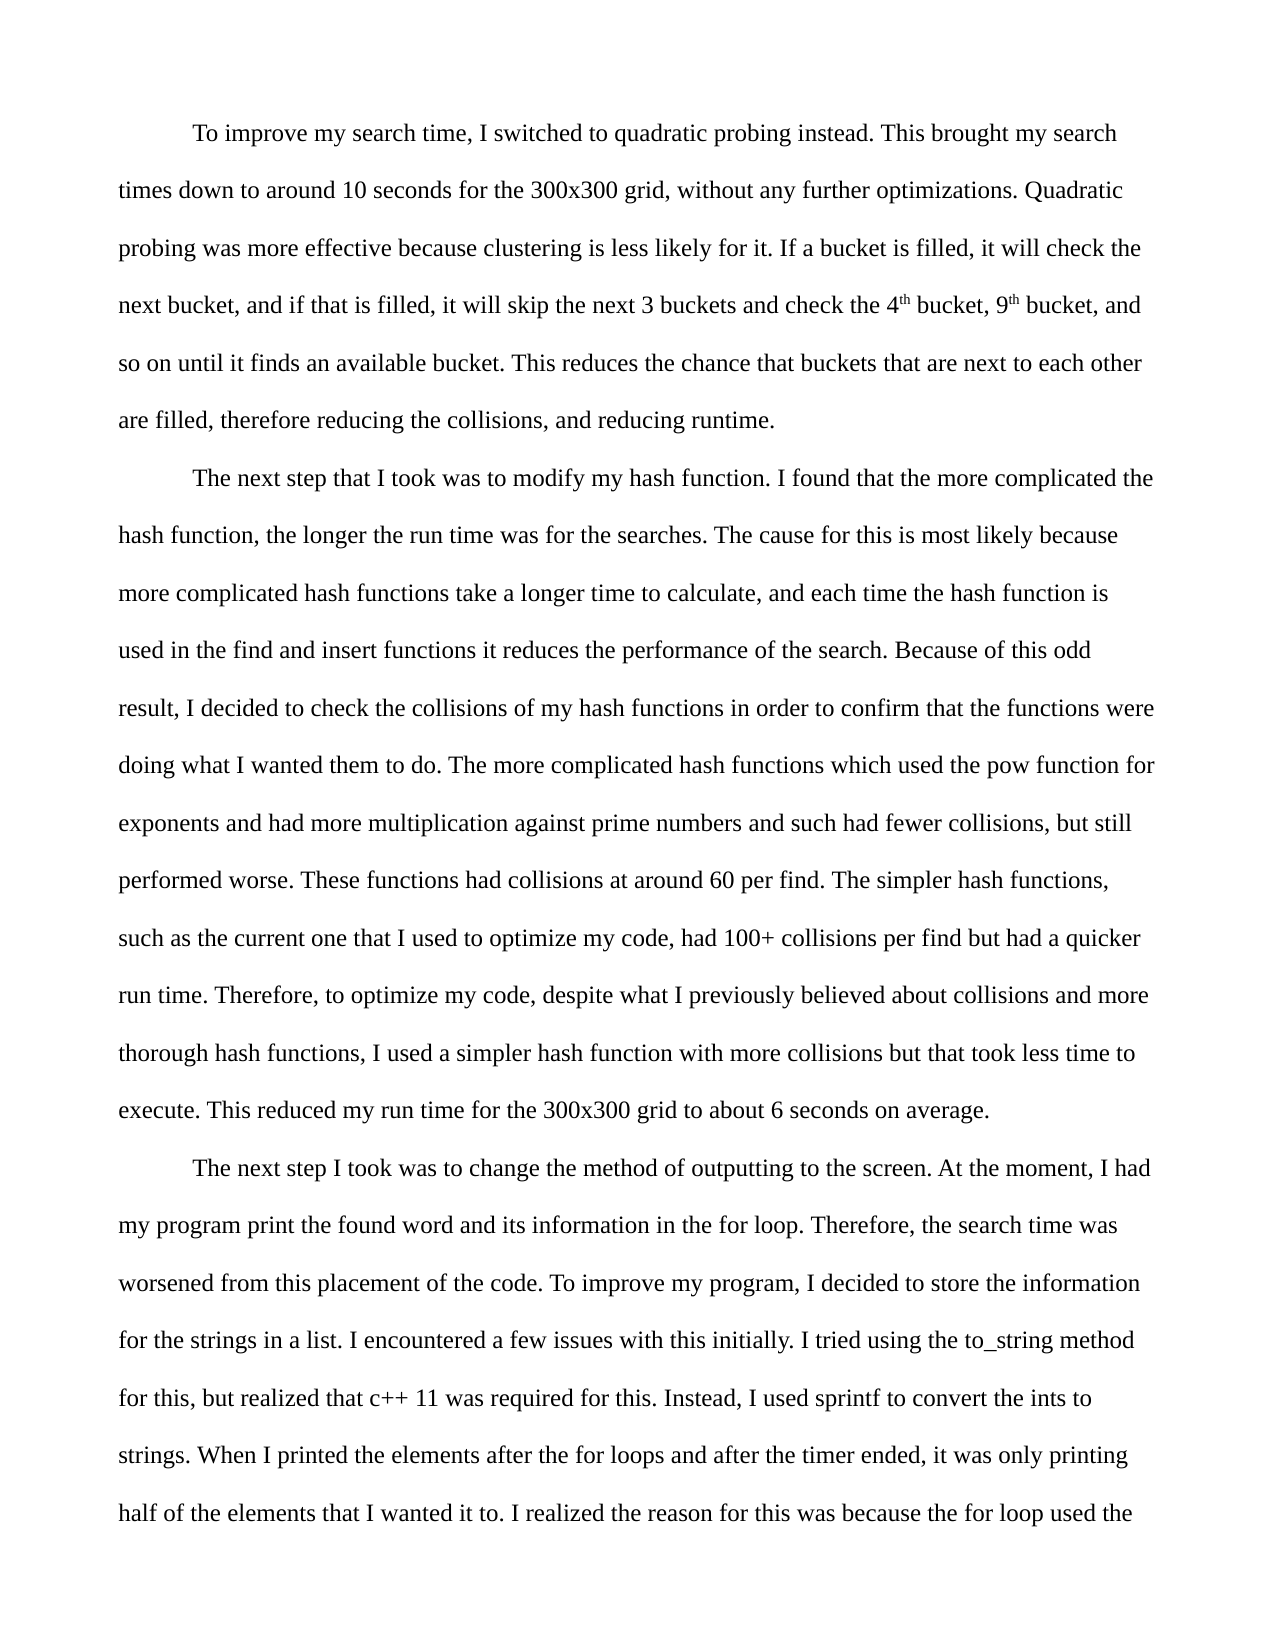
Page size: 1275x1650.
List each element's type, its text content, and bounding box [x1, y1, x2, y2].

text To improve my search time, I switched to quadratic probing instead. This brought my search times down to around 10 seconds for the 300x300 grid, without any further optimizations. Quadratic probing was more effective because clustering is less likely for it. If a bucket is filled, it will check the next bucket, and if that is filled, it will skip the next 3 buckets and check the 4th bucket, 9th bucket, and so on until it finds an available bucket. This reduces the chance that buckets that are next to each other are filled, therefore reducing the collisions, and reducing runtime. [118, 118, 1157, 434]
text The next step that I took was to modify my hash function. I found that the more complicated the hash function, the longer the run time was for the searches. The cause for this is most likely because more complicated hash functions take a longer time to calculate, and each time the hash function is used in the find and insert functions it reduces the performance of the search. Because of this odd result, I decided to check the collisions of my hash functions in order to confirm that the functions were doing what I wanted them to do. The more complicated hash functions which used the pow function for exponents and had more multiplication against prime numbers and such had fewer collisions, but still performed worse. These functions had collisions at around 60 per find. The simpler hash functions, such as the current one that I used to optimize my code, had 100+ collisions per find but had a quicker run time. Therefore, to optimize my code, despite what I previously believed about collisions and more thorough hash functions, I used a simpler hash function with more collisions but that took less time to execute. This reduced my run time for the 300x300 grid to about 6 seconds on average. [118, 463, 1157, 1124]
text The next step I took was to change the method of outputting to the screen. At the moment, I had my program print the found word and its information in the for loop. Therefore, the search time was worsened from this placement of the code. To improve my program, I decided to store the information for the strings in a list. I encountered a few issues with this initially. I tried using the to_string method for this, but realized that c++ 11 was required for this. Instead, I used sprintf to convert the ints to strings. When I printed the elements after the for loops and after the timer ended, it was only printing half of the elements that I wanted it to. I realized the reason for this was because the for loop used the [118, 1153, 1157, 1527]
